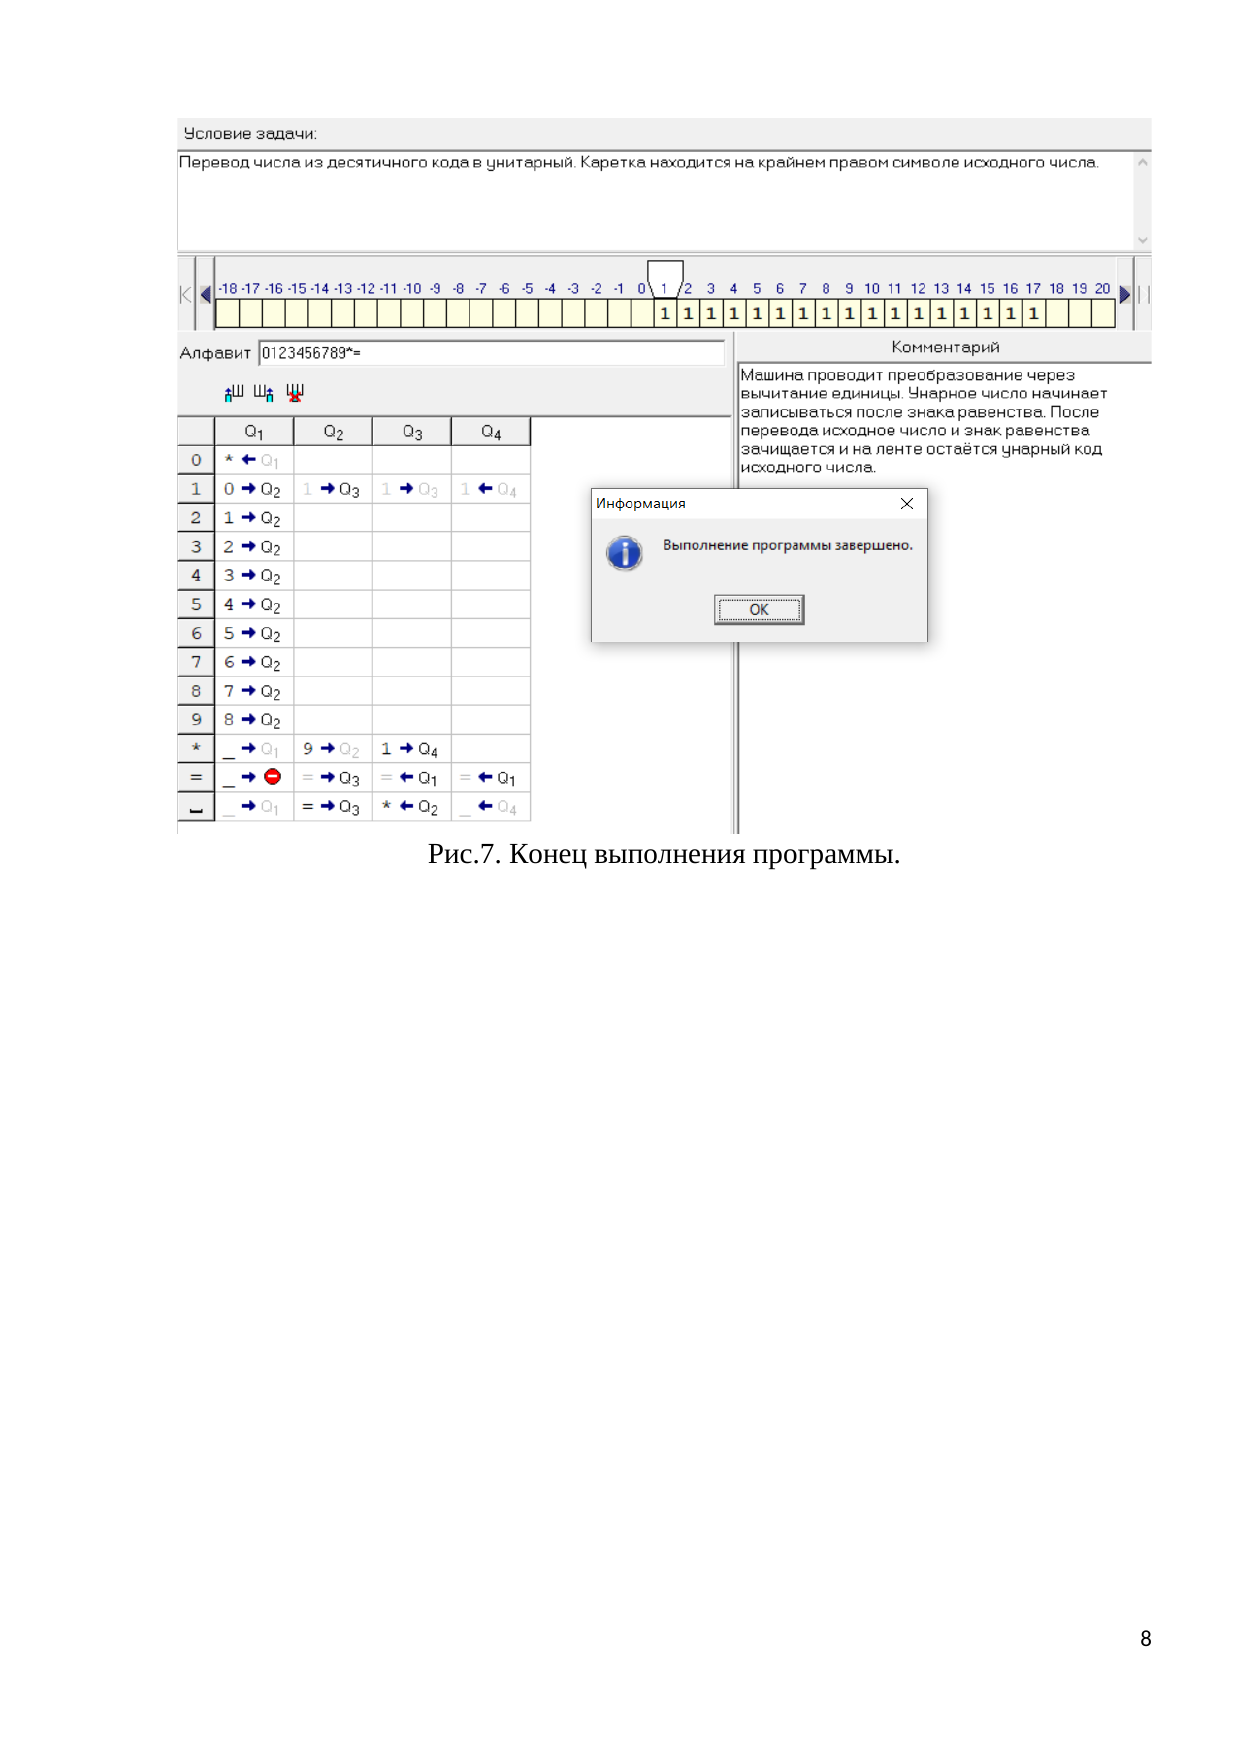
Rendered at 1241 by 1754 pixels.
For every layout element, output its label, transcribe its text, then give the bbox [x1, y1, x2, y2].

picture [177, 118, 1152, 834]
text Рис.7. Конец выполнения программы. [177, 834, 1152, 869]
